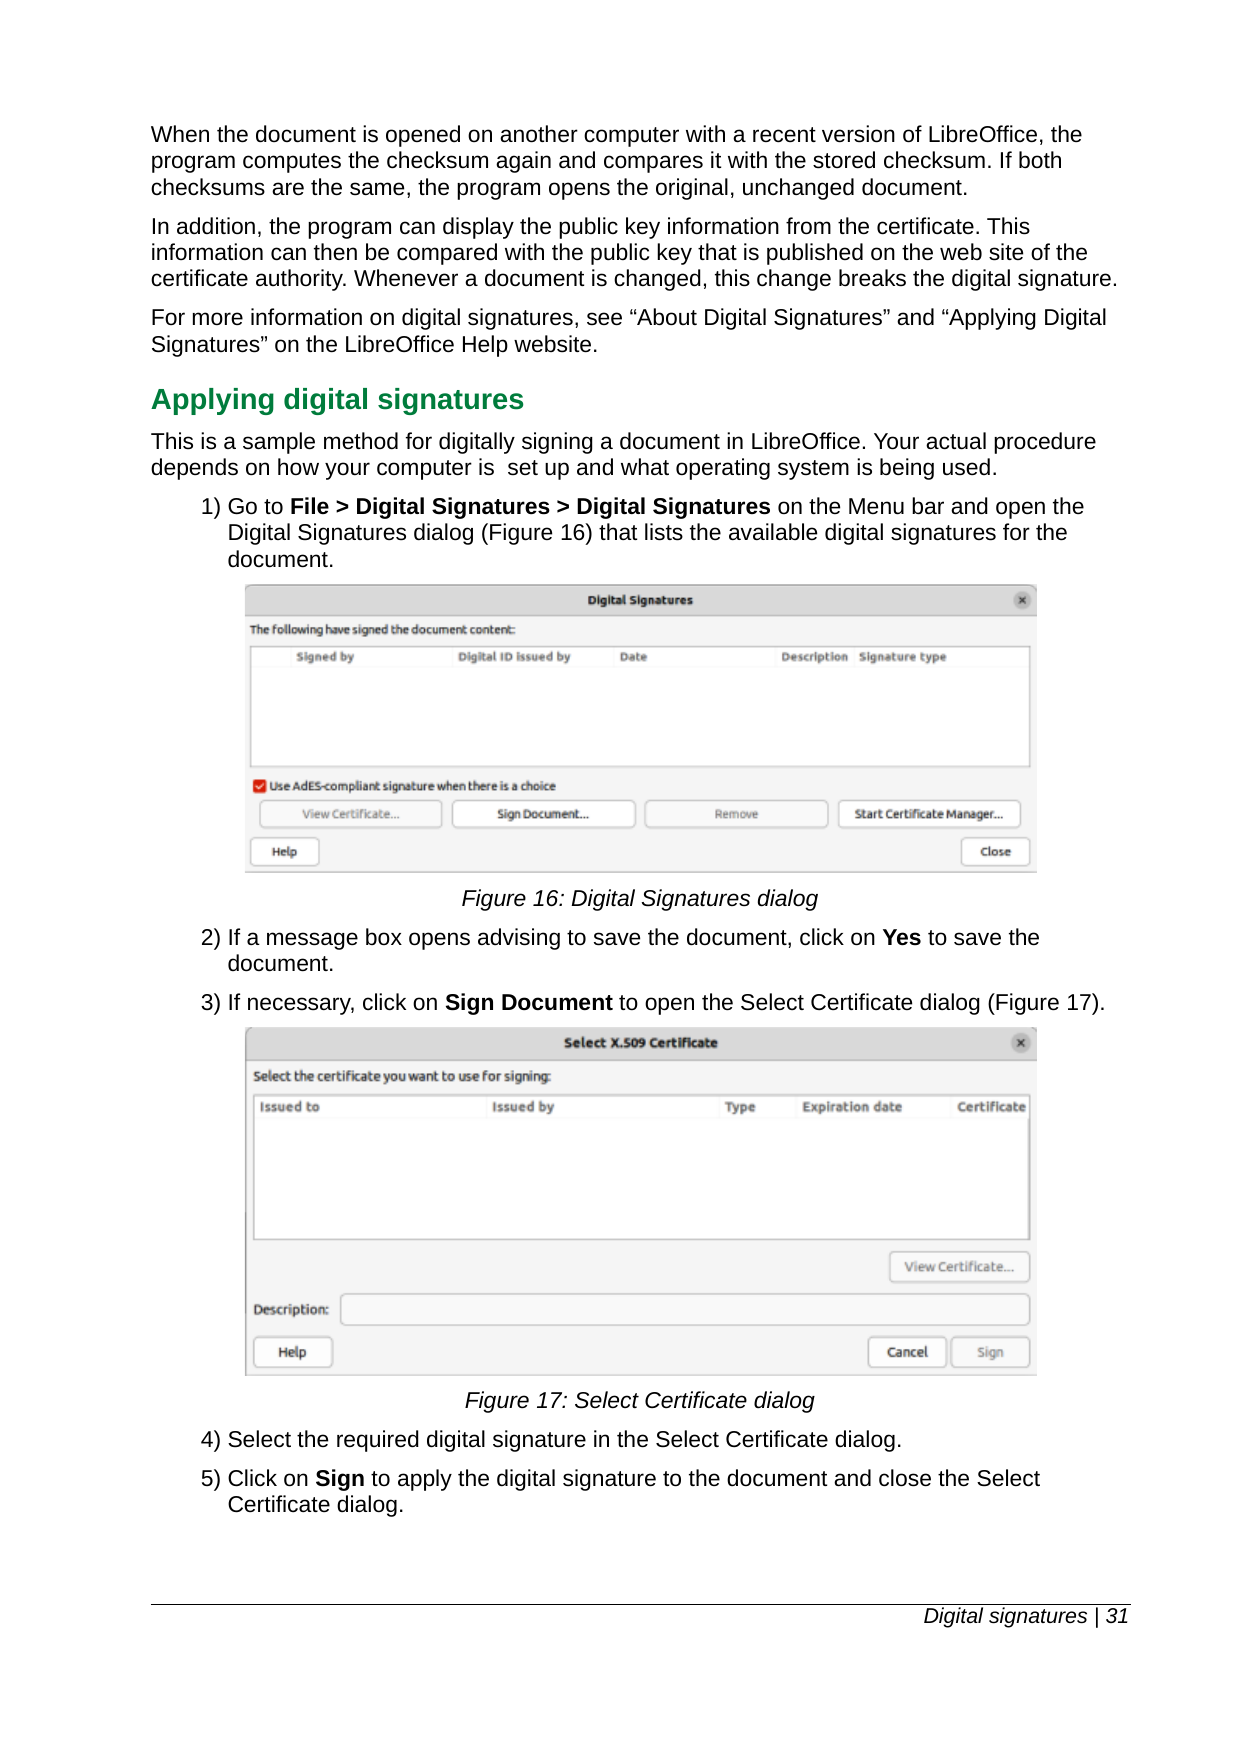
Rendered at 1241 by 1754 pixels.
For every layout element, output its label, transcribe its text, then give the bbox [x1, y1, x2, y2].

text In addition, the program can display the public key information from the certificate. This information can then be compared with the public key that is published on the web site of the certificate authority. Whenever a document is changed, this change breaks the digital signature. [151, 213, 1131, 292]
picture [244, 584, 1037, 873]
text Figure 17: Select Certificate dialog [245, 1387, 1037, 1414]
list Select the required digital signature in the Select Certificate dialog. [227, 1426, 1131, 1453]
text For more information on digital signatures, see “About Digital Signatures” and “Applying Digital Signatures” on the LibreOffice Help website. [151, 304, 1131, 357]
picture [244, 1027, 1037, 1376]
list This is a sample method for digitally signing a document in LibreOffice. Your actual procedure depends on how your computer is set up and what operating system is being used. [151, 428, 1131, 480]
list Click on Sign to apply the digital signature to the document and close the Select Certificate dialog. [227, 1465, 1131, 1518]
text Figure 16: Digital Signatures dialog [245, 885, 1037, 911]
text When the document is opened on another computer with a recent version of LibreOffice, the program computes the checksum again and compares it with the stored checksum. If both checksums are the same, the program opens the original, unchanged document. [151, 121, 1131, 200]
list If necessary, click on Sign Document to open the Select Certificate dialog (Figure 17). [227, 989, 1131, 1015]
list Go to File > Digital Signatures > Digital Signatures on the Menu bar and open the Digital Signatures dialog (Figure 16) that lists the available digital signatures for the document. [227, 493, 1131, 572]
subtitle Applying digital signatures [151, 382, 1131, 415]
list If a message box opens advising to save the document, click on Yes to save the document. [227, 924, 1131, 976]
